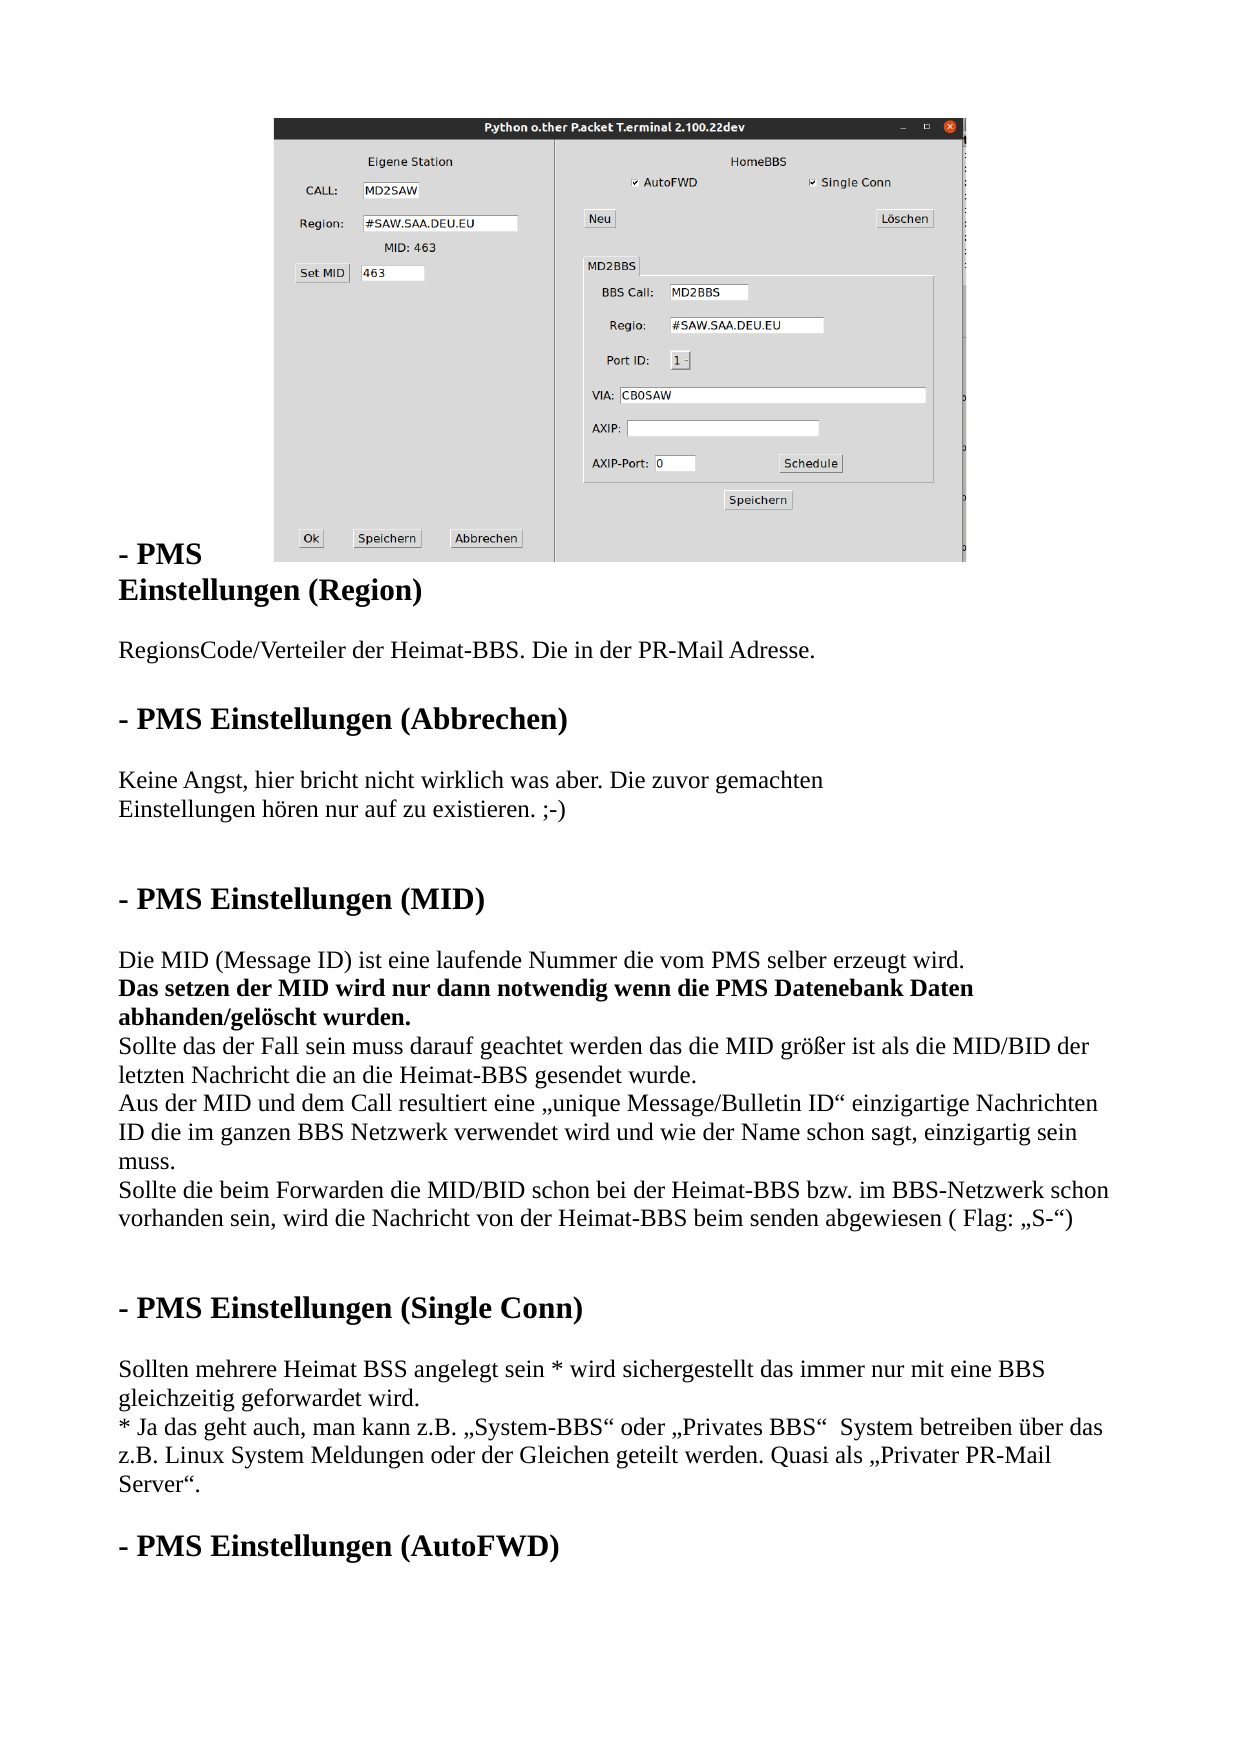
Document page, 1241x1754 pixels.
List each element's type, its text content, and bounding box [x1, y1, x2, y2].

text - PMS Einstellungen (Region) [118, 535, 1122, 607]
text Aus der MID und dem Call resultiert eine „unique Message/Bulletin ID“ einzigartige Nachrichten ID die im ganzen BBS Netzwerk verwendet wird und wie der Name schon sagt, einzigartig sein muss. [118, 1088, 1122, 1175]
text Keine Angst, hier bricht nicht wirklich was aber. Die zuvor gemachten [118, 765, 1122, 794]
text - PMS Einstellungen (MID) [118, 880, 1122, 916]
text RegionsCode/Verteiler der Heimat-BBS. Die in der PR-Mail Adresse. [118, 636, 1122, 664]
text - PMS Einstellungen (AutoFWD) [118, 1527, 1122, 1563]
text * Ja das geht auch, man kann z.B. „System-BBS“ oder „Privates BBS“ System betreiben über das z.B. Linux System Meldungen oder der Gleichen geteilt werden. Quasi als „Privater PR-Mail Server“. [118, 1412, 1122, 1498]
text - PMS Einstellungen (Abbrechen) [118, 700, 1122, 736]
text Die MID (Message ID) ist eine laufende Nummer die vom PMS selber erzeugt wird. Das setzen der MID wird nur dann notwendig wenn die PMS Datenebank Daten abhanden/gelöscht wurden. Sollte das der Fall sein muss darauf geachtet werden das die MID größer ist als die MID/BID der letzten Nachricht die an die Heimat-BBS gesendet wurde. [118, 945, 1122, 1088]
text Einstellungen hören nur auf zu existieren. ;-) [118, 794, 1122, 822]
picture [273, 118, 967, 562]
text Sollten mehrere Heimat BSS angelegt sein * wird sichergestellt das immer nur mit eine BBS gleichzeitig geforwardet wird. [118, 1354, 1122, 1412]
text - PMS Einstellungen (Single Conn) [118, 1290, 1122, 1326]
text Sollte die beim Forwarden die MID/BID schon bei der Heimat-BBS bzw. im BBS-Netzwerk schon vorhanden sein, wird die Nachricht von der Heimat-BBS beim senden abgewiesen ( Flag: „S-“) [118, 1175, 1122, 1232]
